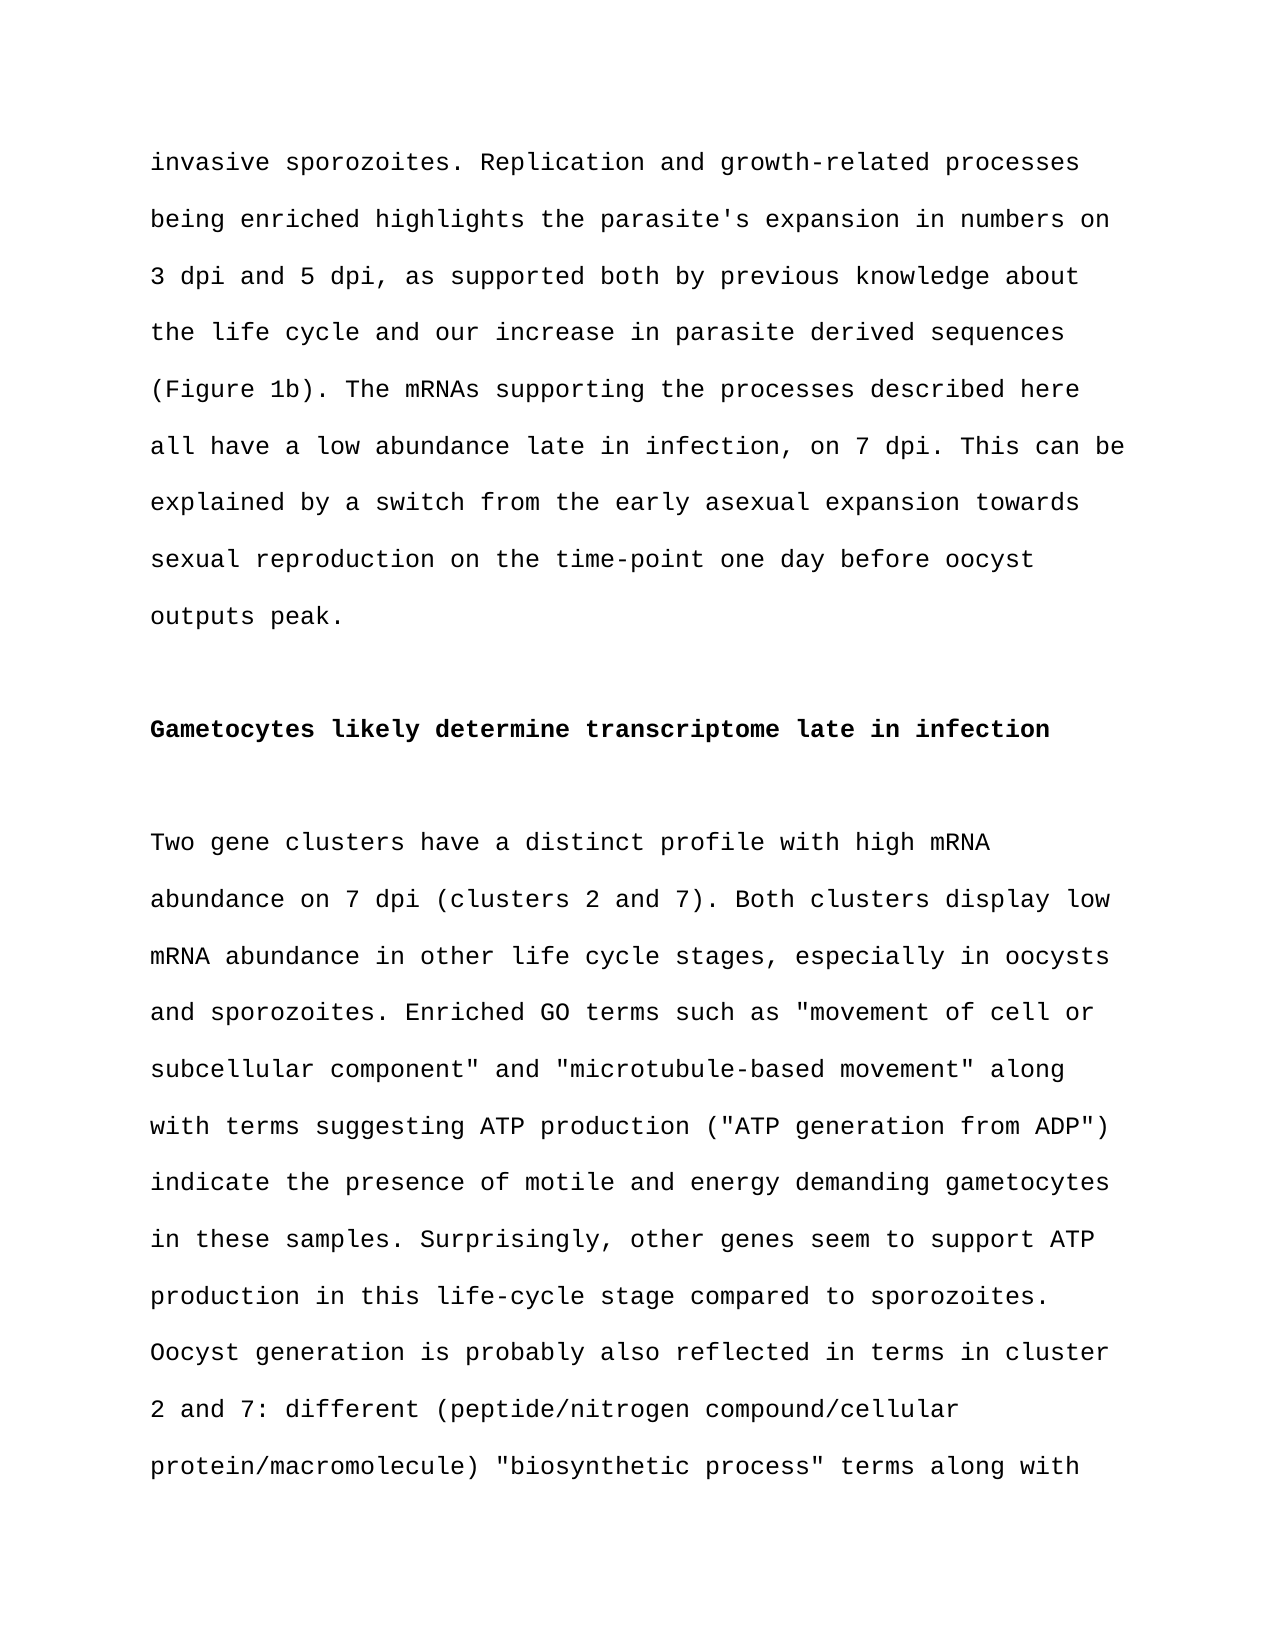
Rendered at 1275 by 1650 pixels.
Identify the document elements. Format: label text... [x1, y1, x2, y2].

text Two gene clusters have a distinct profile with high mRNA abundance on 7 dpi (clusters 2 and 7). Both clusters display low mRNA abundance in other life cycle stages, especially in oocysts and sporozoites. Enriched GO terms such as "movement of cell or subcellular component" and "microtubule-based movement" along with terms suggesting ATP production ("ATP generation from ADP") indicate the presence of motile and energy demanding gametocytes in these samples. Surprisingly, other genes seem to support ATP production in this life-cycle stage compared to sporozoites. Oocyst generation is probably also reflected in terms in cluster 2 and 7: different (peptide/nitrogen compound/cellular protein/macromolecule) "biosynthetic process" terms along with [150, 830, 1125, 1482]
text invasive sporozoites. Replication and growth-related processes being enriched highlights the parasite's expansion in numbers on 3 dpi and 5 dpi, as supported both by previous knowledge about the life cycle and our increase in parasite derived sequences (Figure 1b). The mRNAs supporting the processes described here all have a low abundance late in infection, on 7 dpi. This can be explained by a switch from the early asexual expansion towards sexual reproduction on the time-point one day before oocyst outputs peak. [150, 150, 1125, 632]
text Gametocytes likely determine transcriptome late in infection [150, 717, 1125, 745]
